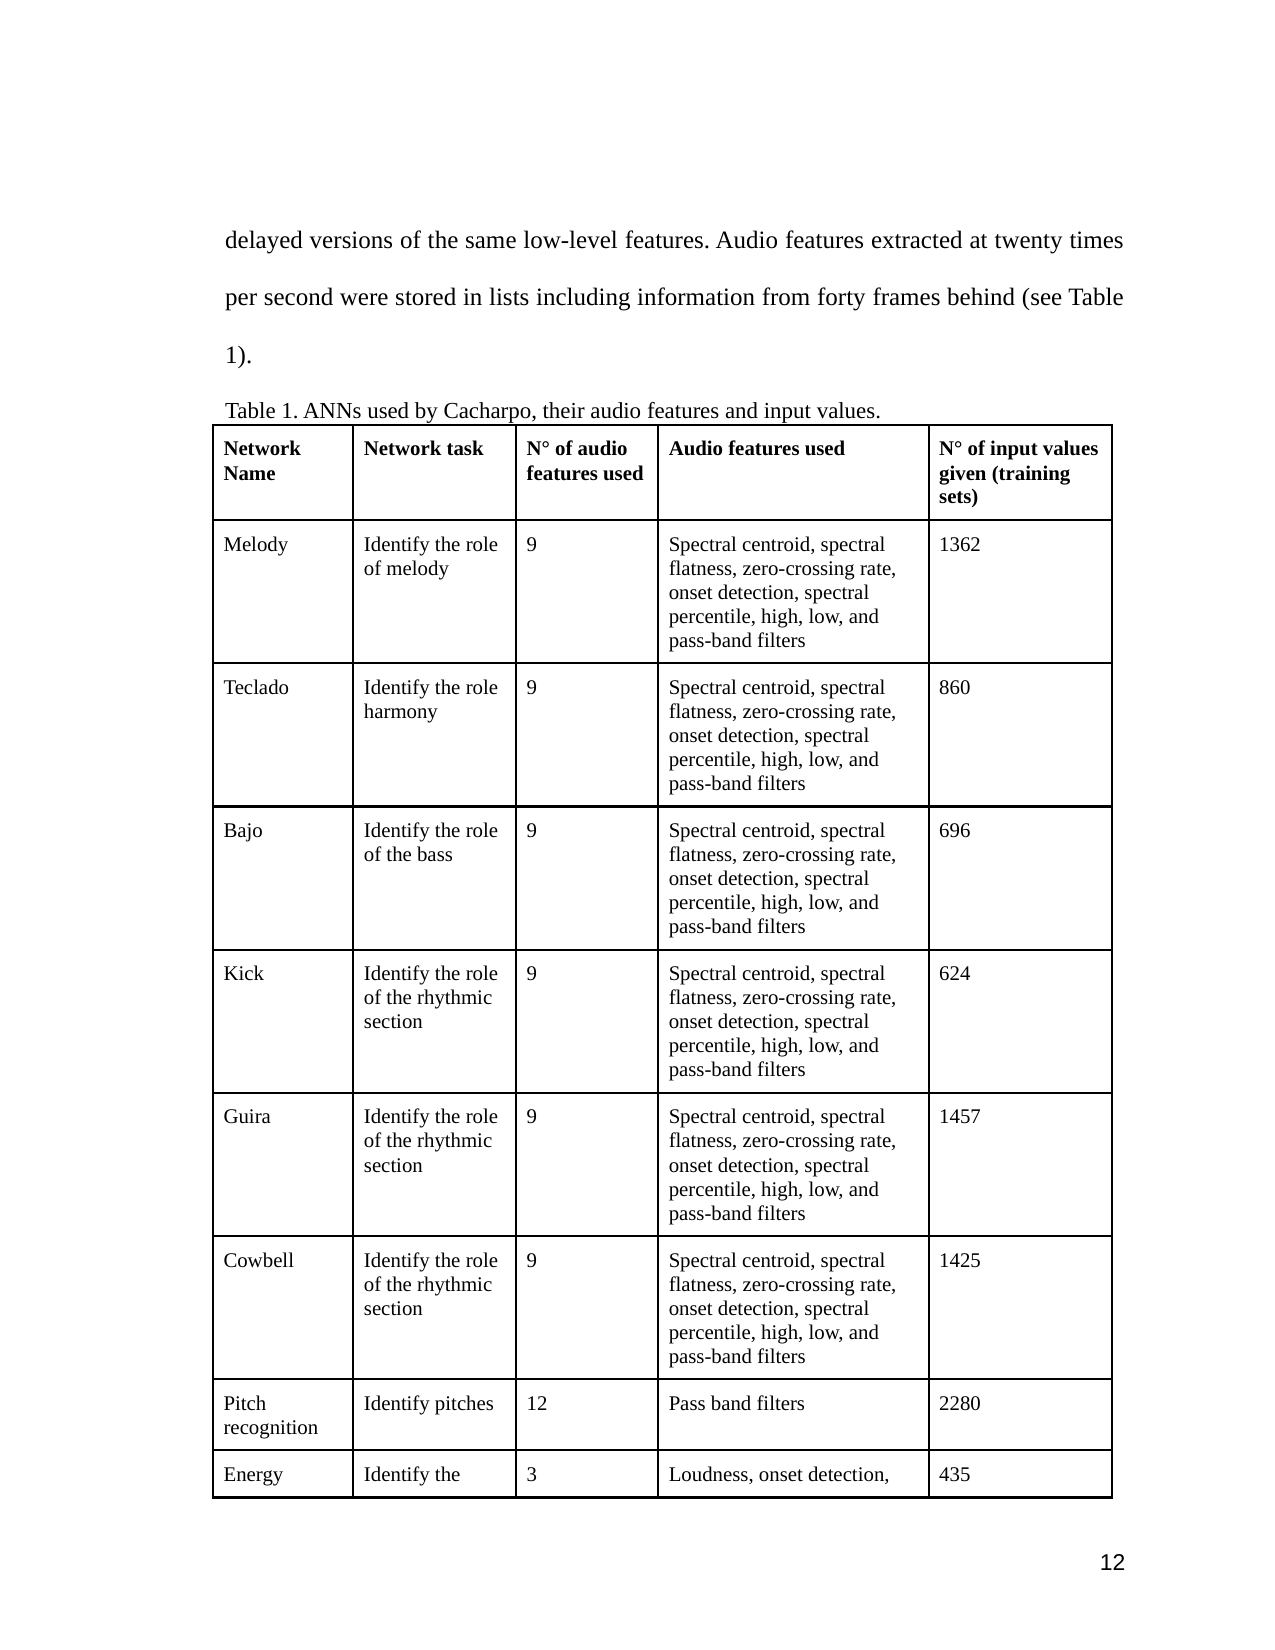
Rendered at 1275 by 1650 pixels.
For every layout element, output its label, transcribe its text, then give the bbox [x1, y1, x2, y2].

table_cell Spectral centroid, spectral flatness, zero-crossing rate, onset detection, spectral percentile, high, low, and pass-band filters [659, 521, 928, 662]
table_cell Energy [214, 1451, 352, 1496]
table_header N° of input values given (training sets) [930, 426, 1111, 519]
table_cell Loudness, onset detection, [659, 1451, 928, 1496]
table_cell 435 [930, 1451, 1111, 1496]
table_cell Identify the role of the bass [354, 808, 515, 949]
table_cell Spectral centroid, spectral flatness, zero-crossing rate, onset detection, spectral percentile, high, low, and pass-band filters [659, 1094, 928, 1235]
table_cell Pass band filters [659, 1380, 928, 1449]
table_cell 9 [517, 521, 657, 662]
table_cell Identify the role of the rhythmic section [354, 1237, 515, 1378]
table_cell Spectral centroid, spectral flatness, zero-crossing rate, onset detection, spectral percentile, high, low, and pass-band filters [659, 808, 928, 949]
table_header Network Name [214, 426, 352, 519]
table_cell 2280 [930, 1380, 1111, 1449]
table_cell 3 [517, 1451, 657, 1496]
table_cell Identify the [354, 1451, 515, 1496]
table_cell Identify the role of melody [354, 521, 515, 662]
table_cell 1425 [930, 1237, 1111, 1378]
table_cell 696 [930, 808, 1111, 949]
table_cell 624 [930, 951, 1111, 1092]
table_cell 9 [517, 1237, 657, 1378]
table_cell Spectral centroid, spectral flatness, zero-crossing rate, onset detection, spectral percentile, high, low, and pass-band filters [659, 951, 928, 1092]
table_cell Spectral centroid, spectral flatness, zero-crossing rate, onset detection, spectral percentile, high, low, and pass-band filters [659, 664, 928, 805]
table_cell Bajo [214, 808, 352, 949]
table_cell Melody [214, 521, 352, 662]
table_header Network task [354, 426, 515, 519]
table_header Audio features used [659, 426, 928, 519]
table_cell Spectral centroid, spectral flatness, zero-crossing rate, onset detection, spectral percentile, high, low, and pass-band filters [659, 1237, 928, 1378]
table_cell Kick [214, 951, 352, 1092]
table_cell 9 [517, 951, 657, 1092]
text Table 1. ANNs used by Cacharpo, their audio features and input values. [225, 397, 1125, 424]
table_cell Identify the role of the rhythmic section [354, 951, 515, 1092]
table_cell 1457 [930, 1094, 1111, 1235]
table_cell 12 [517, 1380, 657, 1449]
table_cell Guira [214, 1094, 352, 1235]
table_cell Pitch recognition [214, 1380, 352, 1449]
table_cell 860 [930, 664, 1111, 805]
table_cell Teclado [214, 664, 352, 805]
table_cell Identify the role harmony [354, 664, 515, 805]
table_cell 9 [517, 1094, 657, 1235]
table_cell 9 [517, 664, 657, 805]
table_cell Cowbell [214, 1237, 352, 1378]
table_header N° of audio features used [517, 426, 657, 519]
table_cell Identify pitches [354, 1380, 515, 1449]
table_cell 9 [517, 808, 657, 949]
table_cell 1362 [930, 521, 1111, 662]
text delayed versions of the same low-level features. Audio features extracted at twenty times per second were stored in lists including information from forty frames behind (see Table 1). [225, 225, 1125, 369]
table_cell Identify the role of the rhythmic section [354, 1094, 515, 1235]
